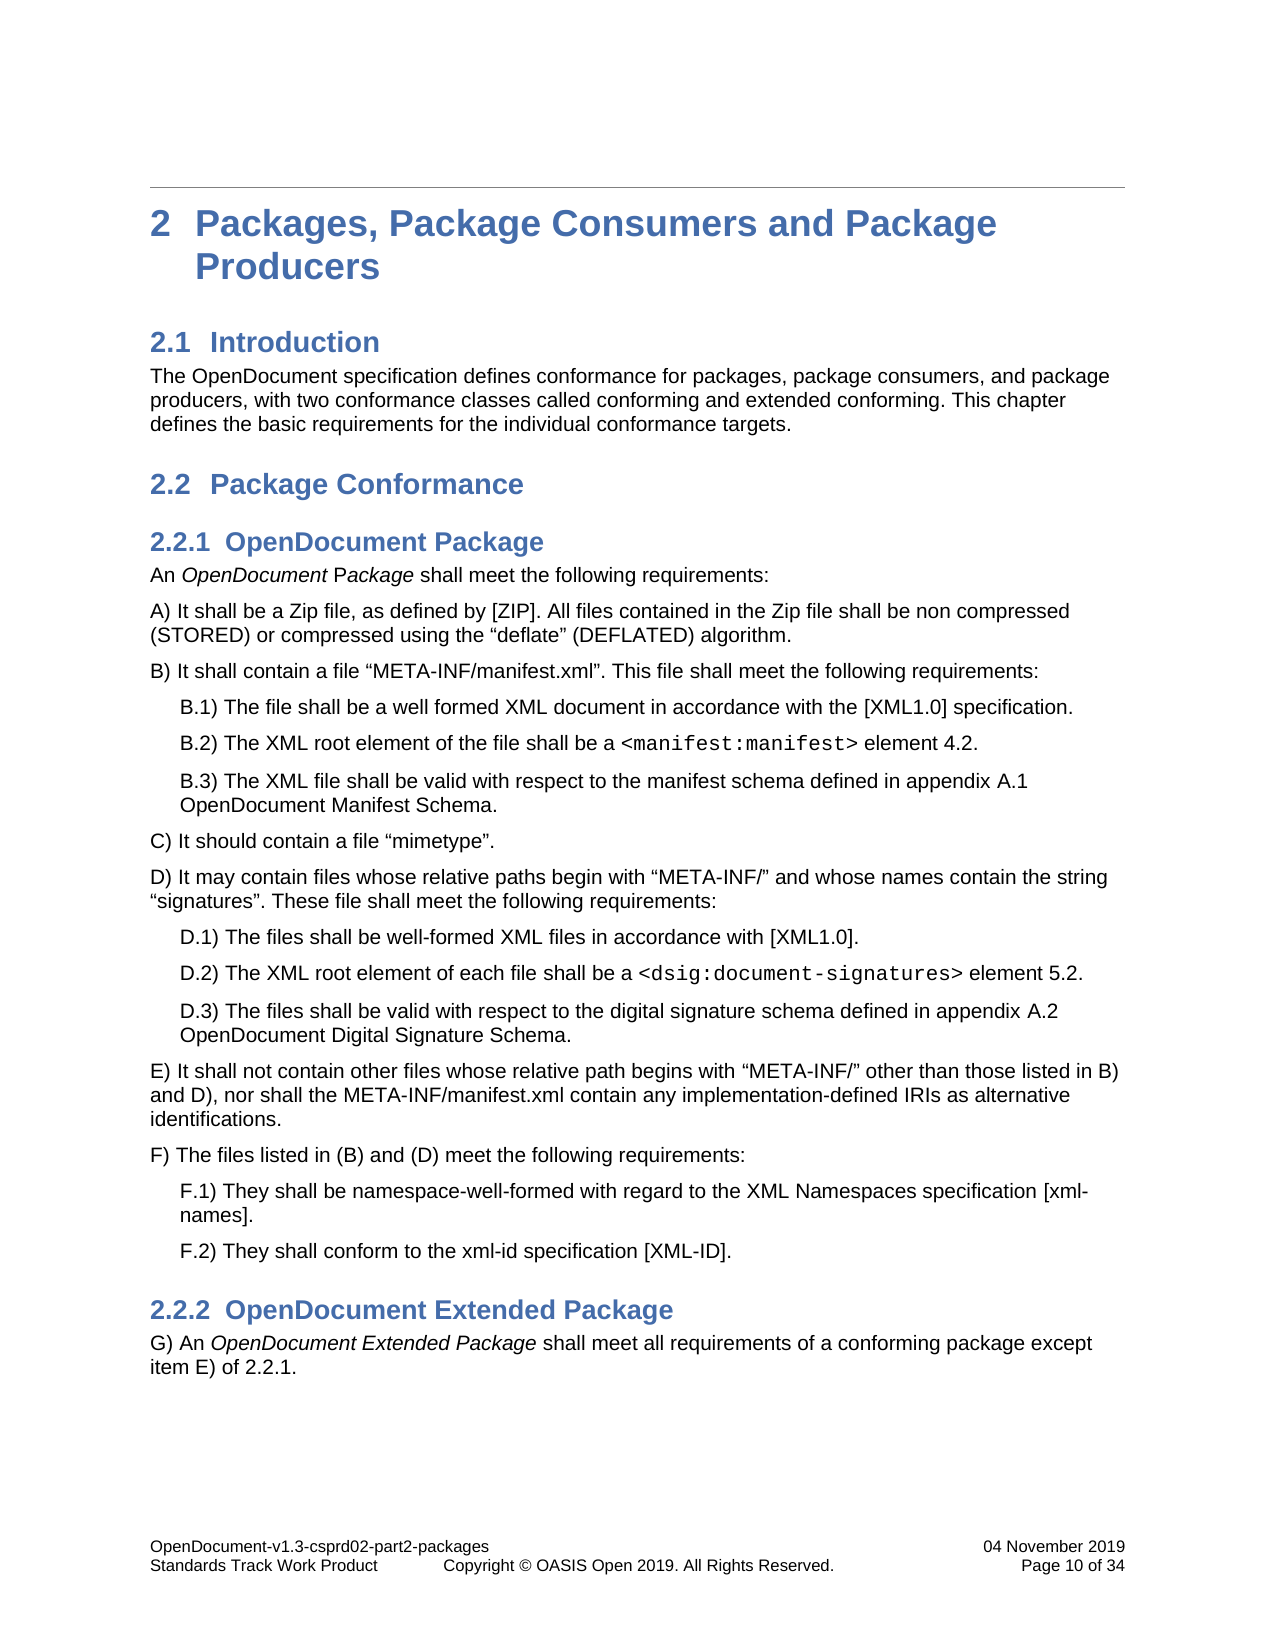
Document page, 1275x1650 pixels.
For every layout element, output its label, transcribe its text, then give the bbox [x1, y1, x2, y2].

list They shall conform to the xml-id specification [XML-ID]. [150, 1239, 1125, 1263]
list The file shall be a well formed XML document in accordance with the [XML1.0] specification. [150, 695, 1125, 719]
list It shall contain a file “META-INF/manifest.xml”. This file shall meet the following requirements: [150, 659, 1125, 683]
list The XML root element of the file shall be a <manifest:manifest> element 4.2. [150, 731, 1125, 757]
list It should contain a file “mimetype”. [150, 829, 1125, 853]
list It shall be a Zip file, as defined by [ZIP]. All files contained in the Zip file shall be non compressed (STORED) or compressed using the “deflate” (DEFLATED) algorithm. [150, 599, 1125, 647]
subtitle Introduction [150, 324, 1125, 358]
subtitle Package Conformance [150, 467, 1125, 501]
list The XML file shall be valid with respect to the manifest schema defined in appendix A.1 OpenDocument Manifest Schema. [150, 769, 1125, 817]
list It shall not contain other files whose relative path begins with “META-INF/” other than those listed in B) and D), nor shall the META-INF/manifest.xml contain any implementation-defined IRIs as alternative identifications. [150, 1059, 1125, 1131]
list The files shall be valid with respect to the digital signature schema defined in appendix A.2 OpenDocument Digital Signature Schema. [150, 999, 1125, 1047]
text The OpenDocument specification defines conformance for packages, package consumers, and package producers, with two conformance classes called conforming and extended conforming. This chapter defines the basic requirements for the individual conformance targets. [150, 364, 1125, 436]
subtitle Packages, Package Consumers and Package Producers [150, 188, 1125, 287]
list An OpenDocument Extended Package shall meet all requirements of a conforming package except item E) of 2.2.1. [150, 1331, 1125, 1379]
list It may contain files whose relative paths begin with “META-INF/” and whose names contain the string “signatures”. These file shall meet the following requirements: [150, 865, 1125, 913]
list They shall be namespace-well-formed with regard to the XML Namespaces specification [xml-names]. [150, 1179, 1125, 1227]
list The files listed in (B) and (D) meet the following requirements: [150, 1143, 1125, 1167]
list The XML root element of each file shall be a <dsig:document-signatures> element 5.2. [150, 961, 1125, 987]
subtitle OpenDocument Extended Package [150, 1294, 1125, 1325]
subtitle OpenDocument Package [150, 526, 1125, 557]
list The files shall be well-formed XML files in accordance with [XML1.0]. [150, 925, 1125, 949]
text An OpenDocument Package shall meet the following requirements: [150, 563, 1125, 587]
